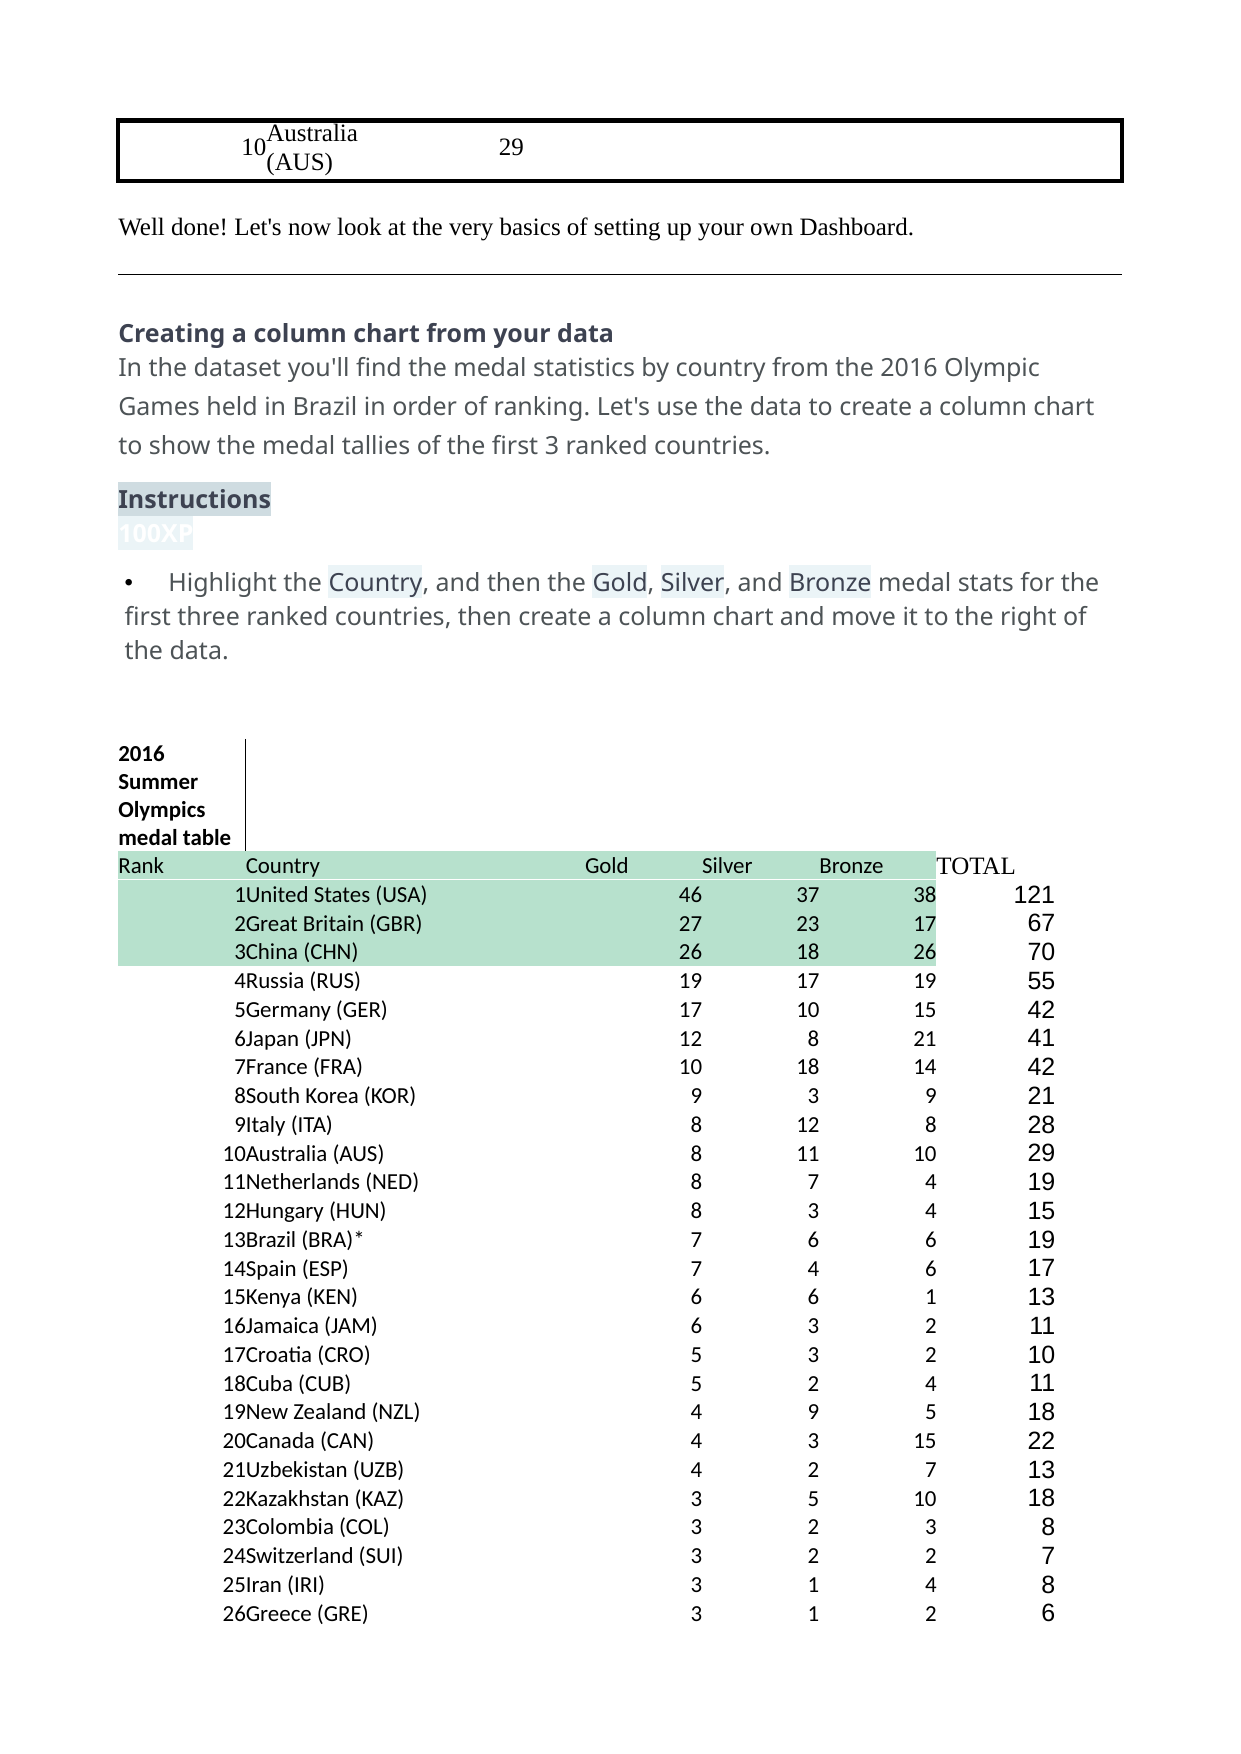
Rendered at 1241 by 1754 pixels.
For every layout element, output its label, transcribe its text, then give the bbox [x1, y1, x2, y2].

table_cell 7 [819, 1455, 936, 1483]
table_cell Australia (AUS) [246, 1138, 585, 1167]
table_cell 10 [120, 123, 266, 179]
table_cell 13 [936, 1455, 1055, 1483]
table_cell 5 [118, 995, 246, 1023]
table_cell Hungary (HUN) [246, 1196, 585, 1224]
table_cell Uzbekistan (UZB) [246, 1455, 585, 1483]
table_cell 26 [819, 937, 936, 966]
table_cell 15 [819, 995, 936, 1023]
table_cell 6 [702, 1282, 819, 1311]
table_cell 15 [936, 1196, 1055, 1224]
table_cell 9 [702, 1397, 819, 1426]
table_cell 16 [118, 1311, 246, 1339]
table_cell 18 [702, 937, 819, 966]
table_cell 27 [585, 908, 702, 937]
table_cell 3 [585, 1598, 702, 1627]
table_cell 6 [819, 1225, 936, 1253]
table_cell 4 [585, 1426, 702, 1454]
table_cell 4 [702, 1253, 819, 1282]
table_cell 7 [585, 1253, 702, 1282]
table_cell Japan (JPN) [246, 1023, 585, 1052]
table_cell 6 [585, 1311, 702, 1339]
table_cell Gold [585, 851, 702, 879]
table_cell 3 [702, 1311, 819, 1339]
table_header [936, 739, 1055, 851]
table_cell Colombia (COL) [246, 1512, 585, 1541]
table_cell Cuba (CUB) [246, 1368, 585, 1397]
table_cell 2 [819, 1598, 936, 1627]
table_cell Spain (ESP) [246, 1253, 585, 1282]
table_cell 3 [702, 1340, 819, 1368]
table_cell 19 [936, 1167, 1055, 1196]
table_cell 17 [936, 1253, 1055, 1282]
table_cell 21 [936, 1081, 1055, 1109]
table_header [246, 739, 585, 851]
table_cell 4 [585, 1455, 702, 1483]
table_cell [640, 123, 796, 179]
table_header [819, 739, 936, 851]
table_cell 9 [585, 1081, 702, 1109]
table_cell 11 [936, 1311, 1055, 1339]
table_cell 2 [702, 1541, 819, 1569]
table_cell Italy (ITA) [246, 1110, 585, 1138]
table_cell [796, 123, 898, 179]
table_cell 8 [936, 1512, 1055, 1541]
table_cell 9 [819, 1081, 936, 1109]
table_cell 42 [936, 1052, 1055, 1081]
table_cell 11 [702, 1138, 819, 1167]
table_cell 8 [819, 1110, 936, 1138]
table_cell 2 [819, 1541, 936, 1569]
table_cell 6 [702, 1225, 819, 1253]
table_cell 3 [702, 1196, 819, 1224]
table_cell 26 [118, 1598, 246, 1627]
table_cell 20 [118, 1426, 246, 1454]
table_cell 4 [819, 1368, 936, 1397]
table_cell 15 [819, 1426, 936, 1454]
table_cell 7 [936, 1541, 1055, 1569]
table_cell 2 [702, 1368, 819, 1397]
table_cell 15 [118, 1282, 246, 1311]
table_cell 38 [819, 880, 936, 908]
table_cell 3 [585, 1512, 702, 1541]
table_cell 12 [702, 1110, 819, 1138]
table_cell 25 [118, 1570, 246, 1598]
table_cell 19 [819, 966, 936, 994]
table_cell 9 [118, 1110, 246, 1138]
table_cell 14 [118, 1253, 246, 1282]
table_cell 70 [936, 937, 1055, 966]
table_cell 12 [585, 1023, 702, 1052]
table_cell South Korea (KOR) [246, 1081, 585, 1109]
table_cell 2 [819, 1340, 936, 1368]
table_cell 29 [408, 123, 524, 179]
table_cell 17 [819, 908, 936, 937]
table_cell Canada (CAN) [246, 1426, 585, 1454]
table_cell 8 [585, 1138, 702, 1167]
table_cell United States (USA) [246, 880, 585, 908]
table_cell 13 [936, 1282, 1055, 1311]
table_cell 3 [585, 1570, 702, 1598]
table_cell 10 [702, 995, 819, 1023]
table_cell 5 [702, 1483, 819, 1512]
table_cell 3 [819, 1512, 936, 1541]
table_cell 7 [585, 1225, 702, 1253]
table_cell 19 [118, 1397, 246, 1426]
table_cell 3 [702, 1081, 819, 1109]
table_cell 1 [819, 1282, 936, 1311]
table_cell 10 [936, 1340, 1055, 1368]
table_cell 17 [118, 1340, 246, 1368]
table_cell 23 [118, 1512, 246, 1541]
table_cell 4 [819, 1167, 936, 1196]
table_cell 29 [936, 1138, 1055, 1167]
table_cell Netherlands (NED) [246, 1167, 585, 1196]
table_cell 5 [585, 1368, 702, 1397]
table_cell 5 [819, 1397, 936, 1426]
table_header 2016 Summer Olympics medal table [118, 739, 245, 851]
table_cell 8 [585, 1110, 702, 1138]
table_cell 46 [585, 880, 702, 908]
table_cell France (FRA) [246, 1052, 585, 1081]
table_cell Germany (GER) [246, 995, 585, 1023]
table_cell 14 [819, 1052, 936, 1081]
table_cell Great Britain (GBR) [246, 908, 585, 937]
table_cell Switzerland (SUI) [246, 1541, 585, 1569]
table_cell 1 [702, 1570, 819, 1598]
table_cell 21 [118, 1455, 246, 1483]
table_cell 10 [819, 1138, 936, 1167]
table_header [585, 739, 702, 851]
table_cell 4 [585, 1397, 702, 1426]
table_cell 18 [702, 1052, 819, 1081]
table_cell 3 [118, 937, 246, 966]
table_cell 6 [118, 1023, 246, 1052]
table_cell Croatia (CRO) [246, 1340, 585, 1368]
table_cell 4 [819, 1570, 936, 1598]
table_cell [524, 123, 639, 179]
table_cell 19 [585, 966, 702, 994]
table_cell Iran (IRI) [246, 1570, 585, 1598]
table_cell 6 [819, 1253, 936, 1282]
table_cell Jamaica (JAM) [246, 1311, 585, 1339]
table_cell Country [246, 851, 585, 879]
table_cell Kenya (KEN) [246, 1282, 585, 1311]
table_cell 4 [819, 1196, 936, 1224]
table_cell Greece (GRE) [246, 1598, 585, 1627]
table_cell 17 [585, 995, 702, 1023]
table_cell 67 [936, 908, 1055, 937]
table_cell 22 [936, 1426, 1055, 1454]
table_cell 21 [819, 1023, 936, 1052]
table_cell 41 [936, 1023, 1055, 1052]
text In the dataset you'll find the medal statistics by country from the 2016 Olympic Games held in Brazil in order of ranking. Let's use the data to create a column chart to show the medal tallies of the first 3 ranked countries. [118, 350, 1122, 462]
text Well done! Let's now look at the very basics of setting up your own Dashboard. [118, 212, 1122, 241]
table_cell 2 [118, 908, 246, 937]
table_cell 23 [702, 908, 819, 937]
table_cell 5 [585, 1340, 702, 1368]
table_cell Bronze [819, 851, 936, 879]
table_cell Silver [702, 851, 819, 879]
table_cell 17 [702, 966, 819, 994]
table_cell 4 [118, 966, 246, 994]
table_cell Brazil (BRA)* [246, 1225, 585, 1253]
table_cell 26 [585, 937, 702, 966]
text 100XP [118, 516, 1109, 550]
table_cell 2 [702, 1455, 819, 1483]
table_cell 121 [936, 880, 1055, 908]
table_cell 8 [585, 1196, 702, 1224]
table_cell 3 [585, 1483, 702, 1512]
subtitle Creating a column chart from your data [118, 316, 1122, 350]
table_cell [1005, 123, 1120, 179]
table_cell Russia (RUS) [246, 966, 585, 994]
table_cell 11 [936, 1368, 1055, 1397]
table_cell 1 [118, 880, 246, 908]
table_cell 24 [118, 1541, 246, 1569]
table_cell 18 [118, 1368, 246, 1397]
table_header [702, 739, 819, 851]
table_cell New Zealand (NZL) [246, 1397, 585, 1426]
table_cell 42 [936, 995, 1055, 1023]
table_cell TOTAL [936, 851, 1055, 879]
table_cell Australia (AUS) [266, 123, 408, 179]
table_cell 2 [702, 1512, 819, 1541]
table_cell 7 [118, 1052, 246, 1081]
table_cell 22 [118, 1483, 246, 1512]
table_cell 18 [936, 1397, 1055, 1426]
table_cell 10 [118, 1138, 246, 1167]
table_cell 12 [118, 1196, 246, 1224]
table_cell 3 [585, 1541, 702, 1569]
subtitle Instructions [118, 482, 1109, 516]
table_cell 37 [702, 880, 819, 908]
table_cell Rank [118, 851, 246, 879]
table_cell 28 [936, 1110, 1055, 1138]
table_cell 19 [936, 1225, 1055, 1253]
table_cell 6 [585, 1282, 702, 1311]
table_cell 10 [585, 1052, 702, 1081]
table_cell 55 [936, 966, 1055, 994]
table_cell 11 [118, 1167, 246, 1196]
table_cell [898, 123, 1005, 179]
table_cell 8 [936, 1570, 1055, 1598]
table_cell 1 [702, 1598, 819, 1627]
table_cell Kazakhstan (KAZ) [246, 1483, 585, 1512]
table_cell 18 [936, 1483, 1055, 1512]
table_cell 13 [118, 1225, 246, 1253]
table_cell 3 [702, 1426, 819, 1454]
table_cell 7 [702, 1167, 819, 1196]
table_cell China (CHN) [246, 937, 585, 966]
table_cell 2 [819, 1311, 936, 1339]
table_cell 6 [936, 1598, 1055, 1627]
table_cell 8 [585, 1167, 702, 1196]
table_cell 8 [118, 1081, 246, 1109]
table_cell 10 [819, 1483, 936, 1512]
table_cell 8 [702, 1023, 819, 1052]
list Highlight the Country, and then the Gold, Silver, and Bronze medal stats for the first three ranked countries, then create a column chart and move it to the right of the data. [124, 564, 1116, 667]
